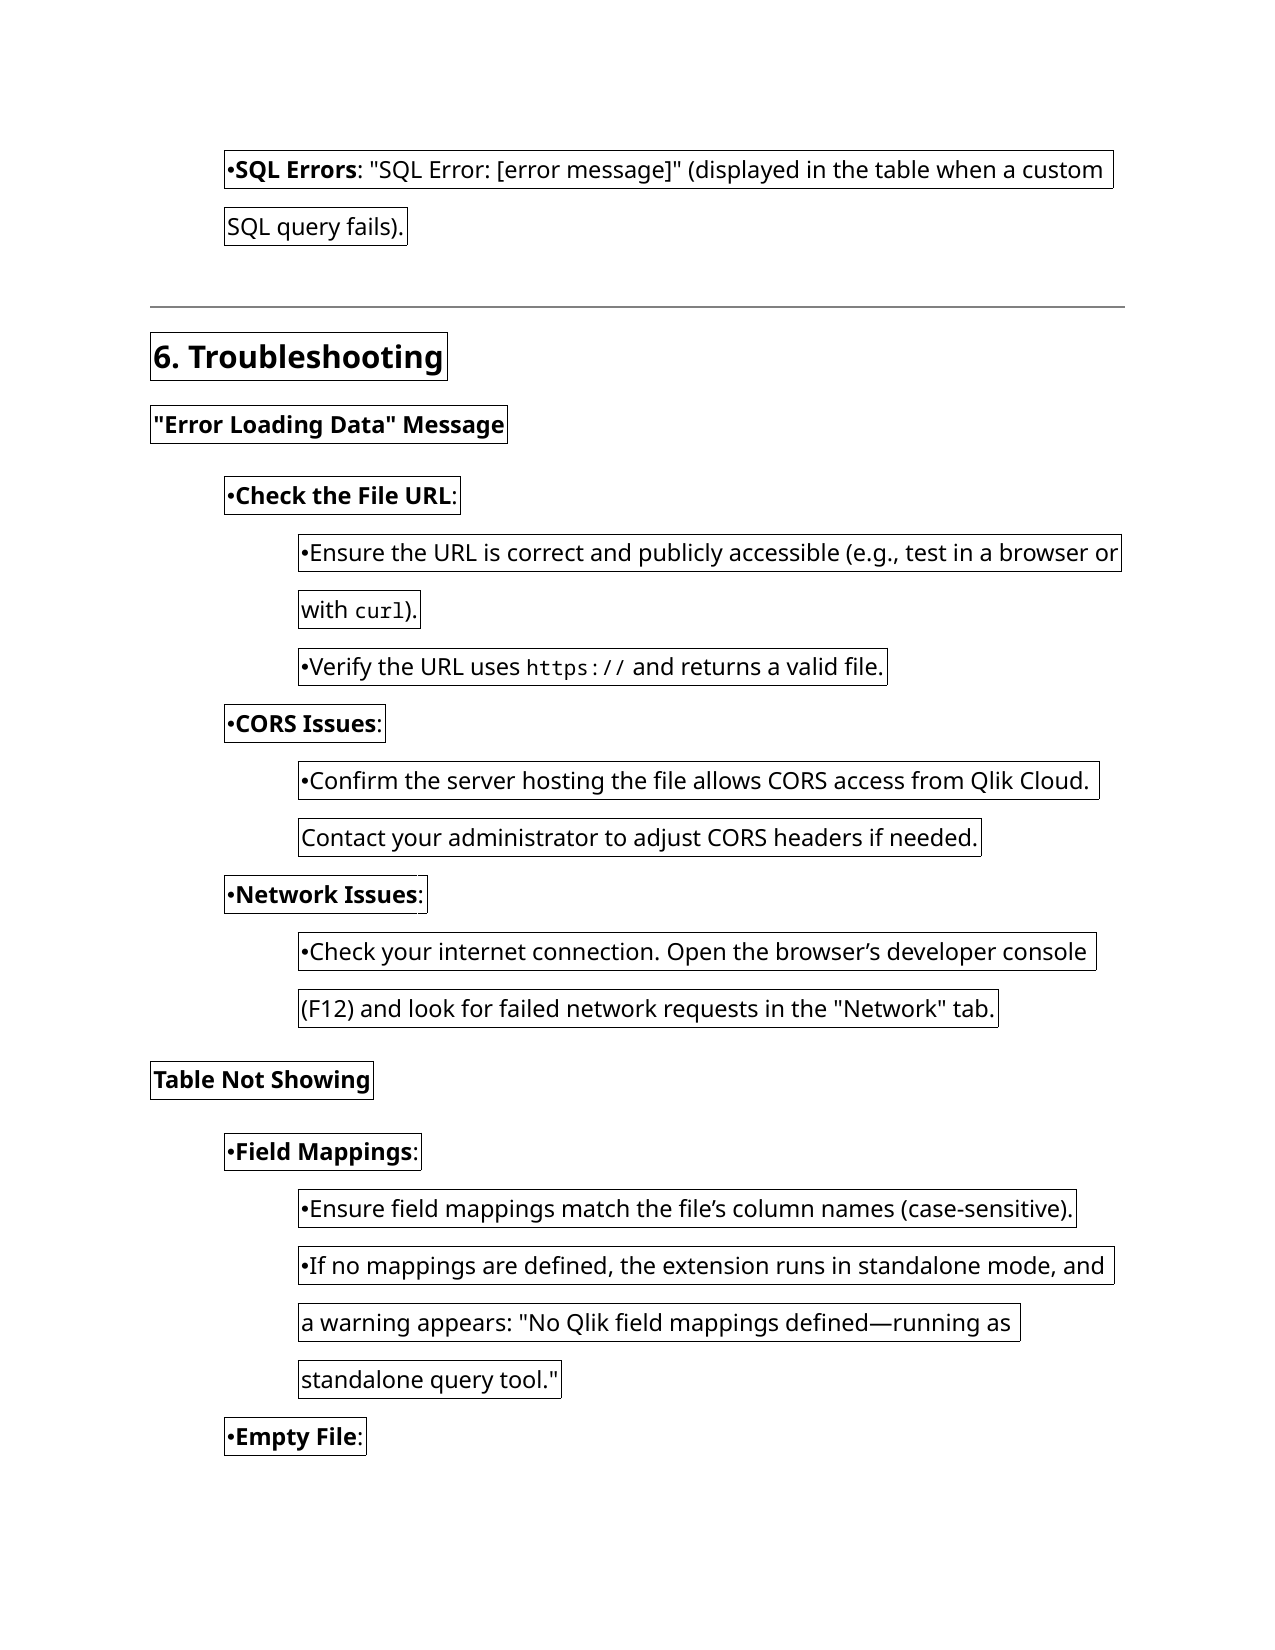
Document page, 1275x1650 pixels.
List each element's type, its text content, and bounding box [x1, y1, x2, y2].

list [150, 1417, 224, 1455]
list [150, 704, 224, 742]
text [508, 405, 1125, 443]
list SQL Errors: "SQL Error: [error message]" (displayed in the table when a custom SQL query fails). [150, 150, 1125, 245]
list [428, 875, 1125, 913]
list Field Mappings: [150, 1132, 421, 1170]
list [150, 875, 224, 913]
list CORS Issues: [225, 705, 385, 742]
list Ensure field mappings match the file’s column names (case-sensitive). [299, 1190, 1076, 1227]
list Check the File URL: [225, 477, 460, 514]
list Confirm the server hosting the file allows CORS access from Qlik Cloud. Contact your administrator to adjust CORS headers if needed. [150, 761, 1125, 856]
list [386, 704, 1125, 742]
list Verify the URL uses https:// and returns a valid file. [150, 647, 887, 685]
list [888, 647, 1125, 685]
list [150, 1189, 298, 1227]
list Check your internet connection. Open the browser’s developer console (F12) and look for failed network requests in the "Network" tab. [150, 932, 1125, 1027]
list Empty File: [225, 1418, 366, 1455]
list [150, 476, 224, 514]
text [374, 1061, 1125, 1099]
text Table Not Showing [151, 1062, 373, 1099]
list If no mappings are defined, the extension runs in standalone mode, and a warning appears: "No Qlik field mappings defined—running as standalone query tool." [150, 1246, 1125, 1398]
text [448, 332, 1125, 381]
list Network Issues: [225, 876, 427, 913]
list [1077, 1189, 1125, 1227]
list [367, 1417, 1125, 1455]
list [422, 1132, 1125, 1170]
text "Error Loading Data" Message [151, 406, 507, 443]
text 6. Troubleshooting [151, 333, 447, 380]
list [461, 476, 1125, 514]
list Ensure the URL is correct and publicly accessible (e.g., test in a browser or with curl). [150, 533, 1125, 628]
